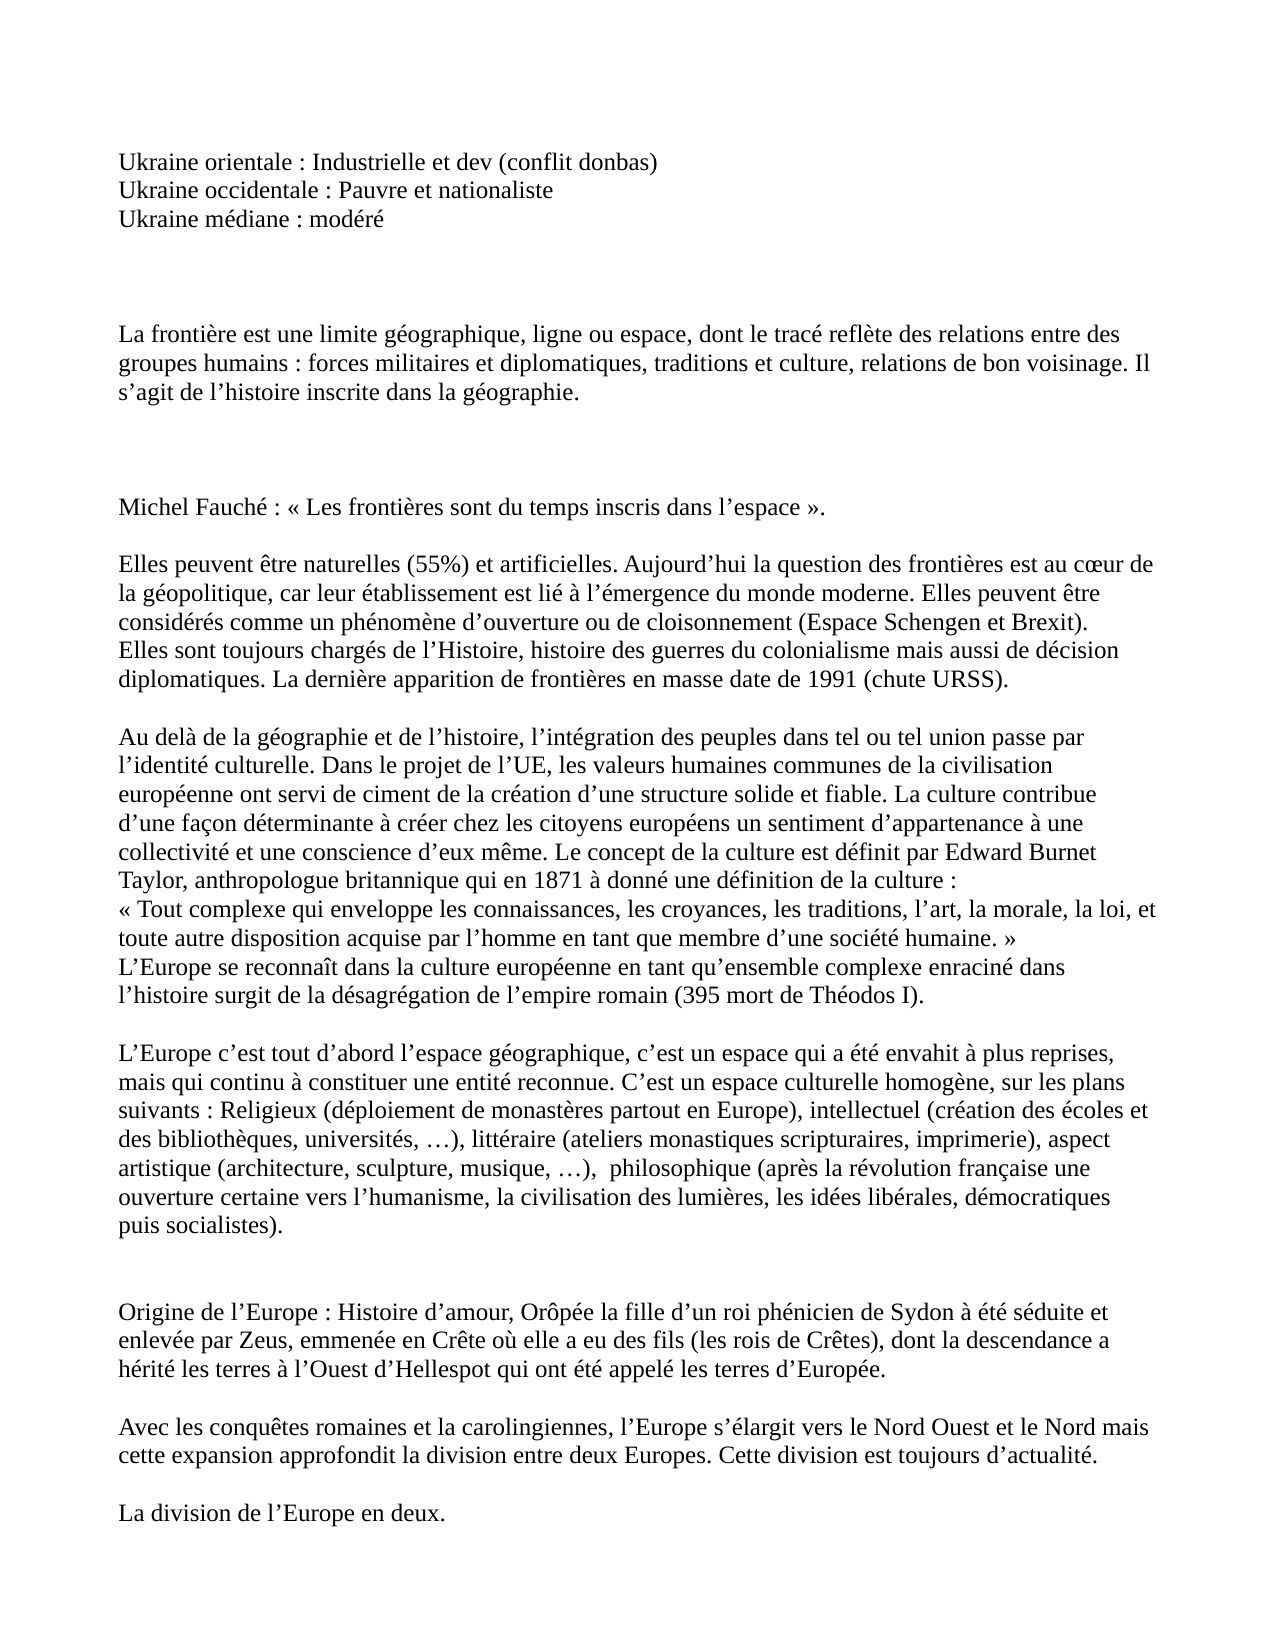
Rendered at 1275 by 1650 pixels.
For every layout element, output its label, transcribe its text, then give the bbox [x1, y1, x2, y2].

text Avec les conquêtes romaines et la carolingiennes, l’Europe s’élargit vers le Nord Ouest et le Nord mais cette expansion approfondit la division entre deux Europes. Cette division est toujours d’actualité. [118, 1412, 1157, 1469]
text La frontière est une limite géographique, ligne ou espace, dont le tracé reflète des relations entre des groupes humains : forces militaires et diplomatiques, traditions et culture, relations de bon voisinage. Il s’agit de l’histoire inscrite dans la géographie. [118, 319, 1157, 406]
text Ukraine orientale : Industrielle et dev (conflit donbas) [118, 147, 1157, 176]
text Elles peuvent être naturelles (55%) et artificielles. Aujourd’hui la question des frontières est au cœur de la géopolitique, car leur établissement est lié à l’émergence du monde moderne. Elles peuvent être considérés comme un phénomène d’ouverture ou de cloisonnement (Espace Schengen et Brexit). [118, 549, 1157, 636]
text L’Europe se reconnaît dans la culture européenne en tant qu’ensemble complexe enraciné dans l’histoire surgit de la désagrégation de l’empire romain (395 mort de Théodos I). [118, 952, 1157, 1009]
text Au delà de la géographie et de l’histoire, l’intégration des peuples dans tel ou tel union passe par l’identité culturelle. Dans le projet de l’UE, les valeurs humaines communes de la civilisation européenne ont servi de ciment de la création d’une structure solide et fiable. La culture contribue d’une façon déterminante à créer chez les citoyens européens un sentiment d’appartenance à une collectivité et une conscience d’eux même. Le concept de la culture est définit par Edward Burnet Taylor, anthropologue britannique qui en 1871 à donné une définition de la culture : [118, 722, 1157, 894]
text Ukraine médiane : modéré [118, 204, 1157, 233]
text « Tout complexe qui enveloppe les connaissances, les croyances, les traditions, l’art, la morale, la loi, et toute autre disposition acquise par l’homme en tant que membre d’une société humaine. » [118, 894, 1157, 952]
text Origine de l’Europe : Histoire d’amour, Orôpée la fille d’un roi phénicien de Sydon à été séduite et enlevée par Zeus, emmenée en Crête où elle a eu des fils (les rois de Crêtes), dont la descendance a hérité les terres à l’Ouest d’Hellespot qui ont été appelé les terres d’Europée. [118, 1297, 1157, 1383]
text Michel Fauché : « Les frontières sont du temps inscris dans l’espace ». [118, 492, 1157, 521]
text Elles sont toujours chargés de l’Histoire, histoire des guerres du colonialisme mais aussi de décision diplomatiques. La dernière apparition de frontières en masse date de 1991 (chute URSS). [118, 636, 1157, 693]
text La division de l’Europe en deux. [118, 1498, 1157, 1527]
text L’Europe c’est tout d’abord l’espace géographique, c’est un espace qui a été envahit à plus reprises, mais qui continu à constituer une entité reconnue. C’est un espace culturelle homogène, sur les plans suivants : Religieux (déploiement de monastères partout en Europe), intellectuel (création des écoles et des bibliothèques, universités, …), littéraire (ateliers monastiques scripturaires, imprimerie), aspect artistique (architecture, sculpture, musique, …), philosophique (après la révolution française une ouverture certaine vers l’humanisme, la civilisation des lumières, les idées libérales, démocratiques puis socialistes). [118, 1038, 1157, 1239]
text Ukraine occidentale : Pauvre et nationaliste [118, 176, 1157, 204]
